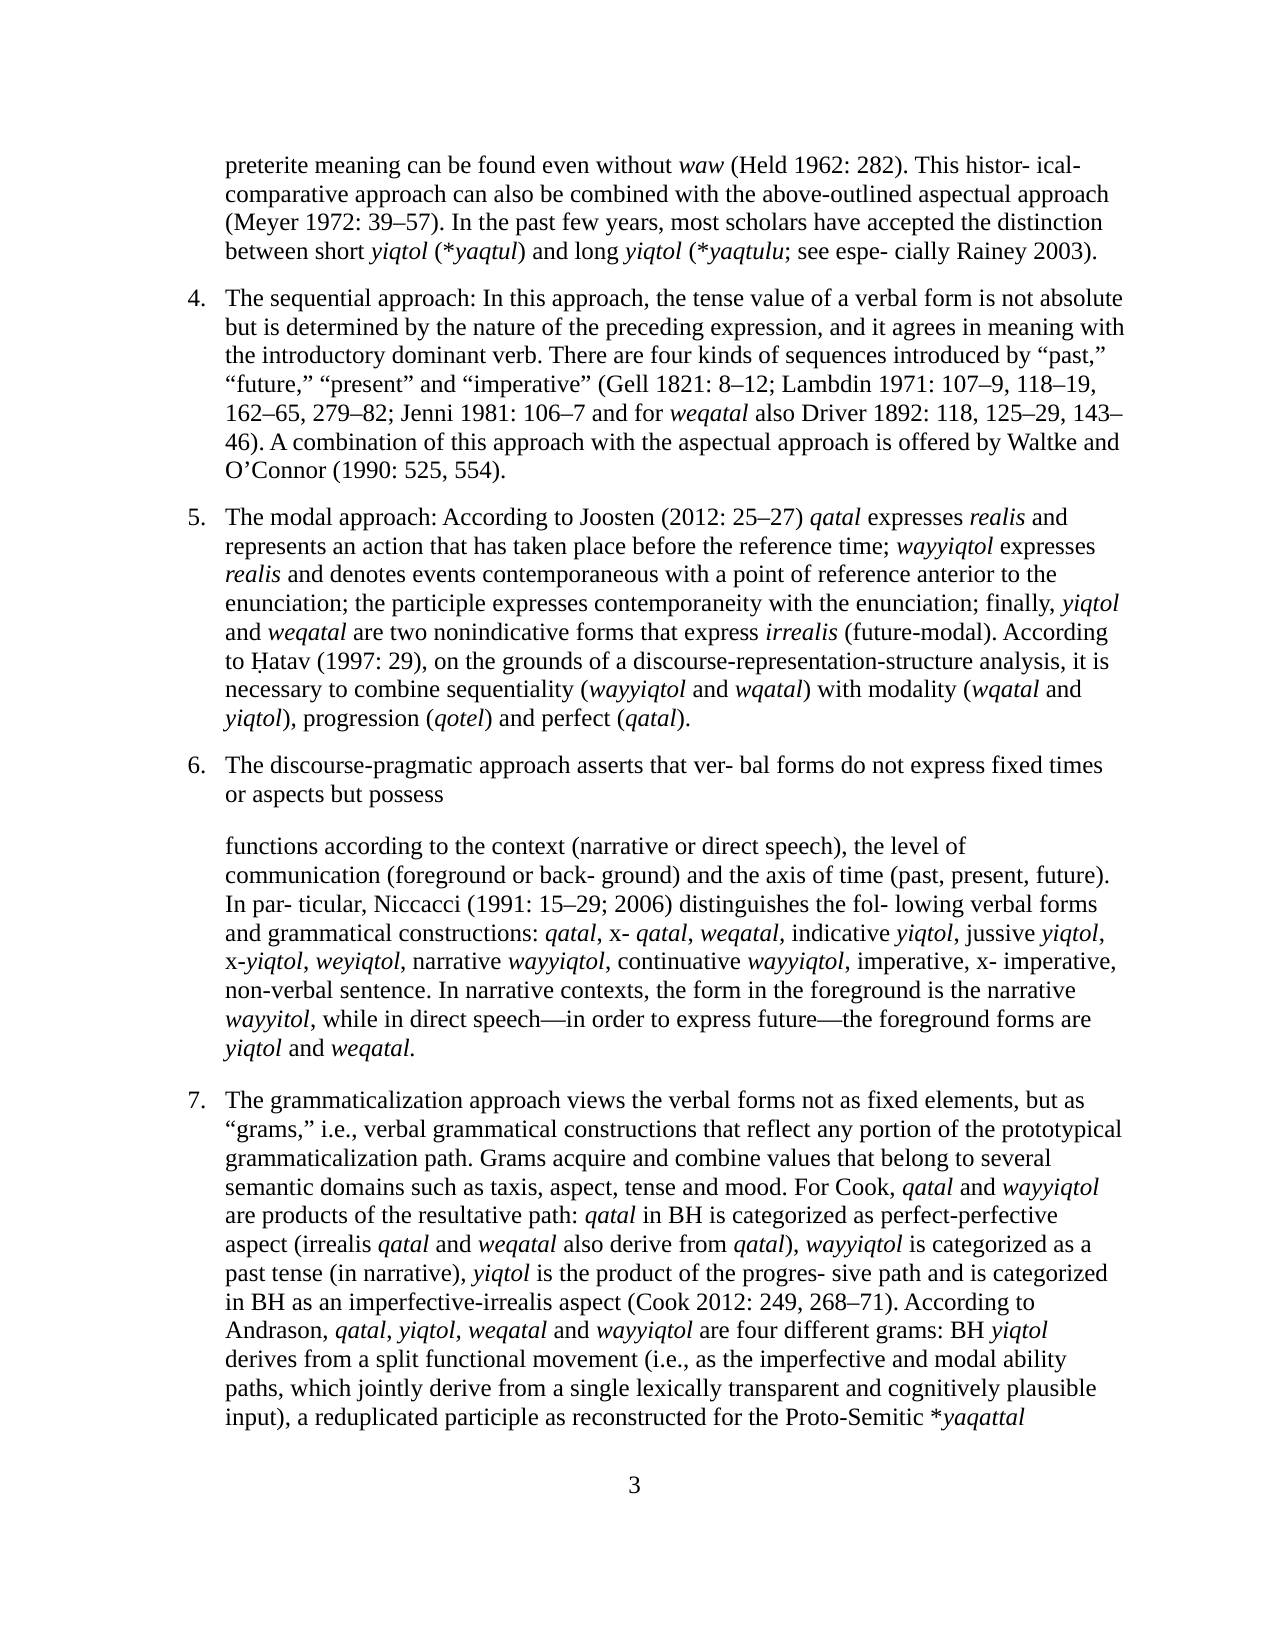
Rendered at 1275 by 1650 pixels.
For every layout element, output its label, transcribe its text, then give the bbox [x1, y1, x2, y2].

list The modal approach: According to Joosten (2012: 25–27) qatal expresses realis and represents an action that has taken place before the reference time; wayyiqtol expresses realis and denotes events contemporaneous with a point of reference anterior to the enunciation; the participle expresses contemporaneity with the enunciation; finally, yiqtol and weqatal are two nonindicative forms that express irrealis (future-modal). According to Ḥatav (1997: 29), on the grounds of a discourse-representation-structure analysis, it is necessary to combine sequentiality (wayyiqtol and wqatal) with modality (wqatal and yiqtol), progression (qotel) and perfect (qatal). [187, 502, 1125, 732]
list preterite meaning can be found even without waw (Held 1962: 282). This histor- ical-comparative approach can also be combined with the above-outlined aspectual approach (Meyer 1972: 39–57). In the past few years, most scholars have accepted the distinction between short yiqtol (*yaqtul) and long yiqtol (*yaqtulu; see espe- cially Rainey 2003). [187, 150, 1125, 265]
list The sequential approach: In this approach, the tense value of a verbal form is not absolute but is determined by the nature of the preceding expression, and it agrees in meaning with the introductory dominant verb. There are four kinds of sequences introduced by “past,” “future,” “present” and “imperative” (Gell 1821: 8–12; Lambdin 1971: 107–9, 118–19, 162–65, 279–82; Jenni 1981: 106–7 and for weqatal also Driver 1892: 118, 125–29, 143–46). A combination of this approach with the aspectual approach is offered by Waltke and O’Connor (1990: 525, 554). [187, 283, 1125, 484]
list The discourse-pragmatic approach asserts that ver- bal forms do not express fixed times or aspects but possess [187, 750, 1125, 807]
text functions according to the context (narrative or direct speech), the level of communication (foreground or back- ground) and the axis of time (past, present, future). In par- ticular, Niccacci (1991: 15–29; 2006) distinguishes the fol- lowing verbal forms and grammatical constructions: qatal, x- qatal, weqatal, indicative yiqtol, jussive yiqtol, x-yiqtol, weyiqtol, narrative wayyiqtol, continuative wayyiqtol, imperative, x- imperative, non-verbal sentence. In narrative contexts, the form in the foreground is the narrative wayyitol, while in direct speech—in order to express future—the foreground forms are yiqtol and weqatal. [225, 831, 1125, 1061]
list The grammaticalization approach views the verbal forms not as fixed elements, but as “grams,” i.e., verbal grammatical constructions that reflect any portion of the prototypical grammaticalization path. Grams acquire and combine values that belong to several semantic domains such as taxis, aspect, tense and mood. For Cook, qatal and wayyiqtol are products of the resultative path: qatal in BH is categorized as perfect-perfective aspect (irrealis qatal and weqatal also derive from qatal), wayyiqtol is categorized as a past tense (in narrative), yiqtol is the product of the progres- sive path and is categorized in BH as an imperfective-irrealis aspect (Cook 2012: 249, 268–71). According to Andrason, qatal, yiqtol, weqatal and wayyiqtol are four different grams: BH yiqtol derives from a split functional movement (i.e., as the imperfective and modal ability paths, which jointly derive from a single lexically transparent and cognitively plausible input), a reduplicated participle as reconstructed for the Proto-Semitic *yaqattal [187, 1085, 1125, 1430]
